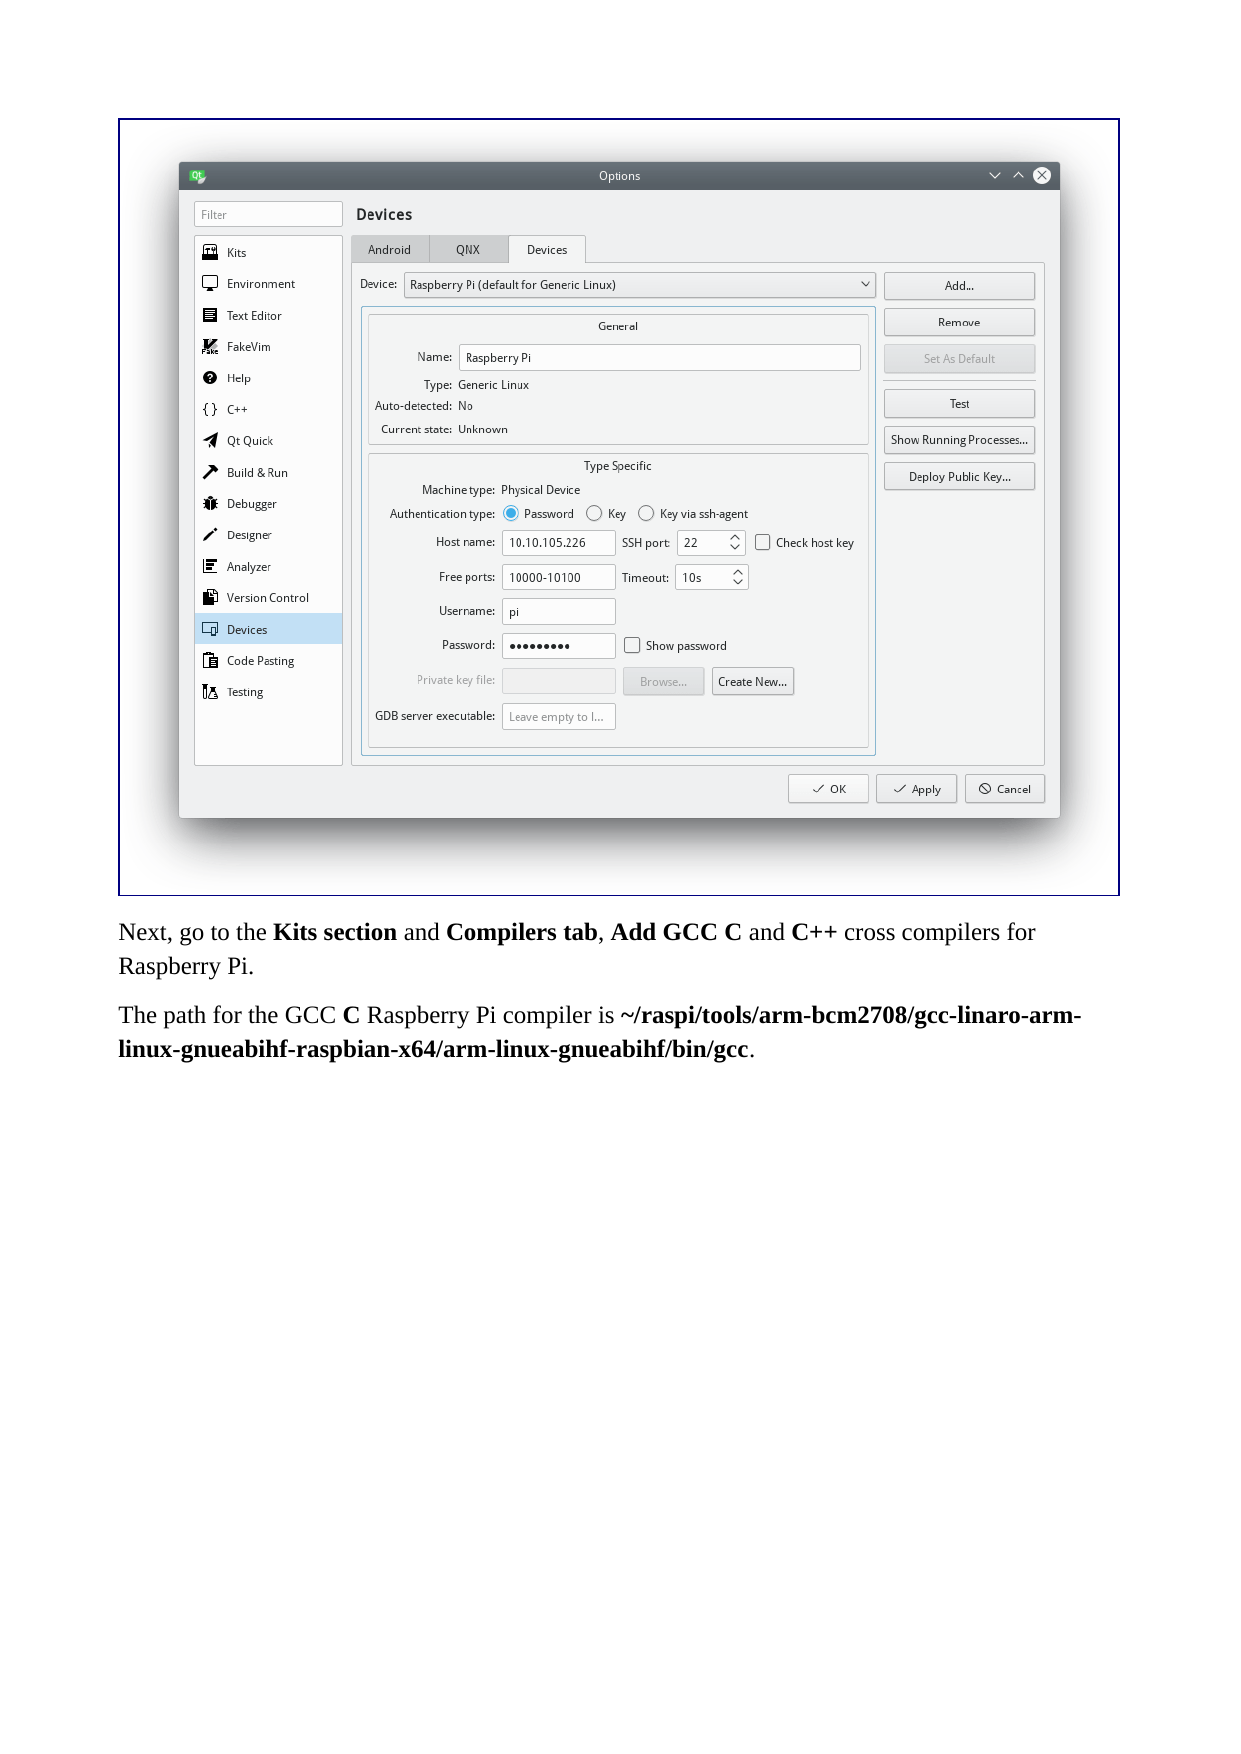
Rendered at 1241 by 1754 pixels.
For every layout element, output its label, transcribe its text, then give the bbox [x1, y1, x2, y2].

text Next, go to the Kits section and Compilers tab, Add GCC C and C++ cross compilers for Raspberry Pi. [118, 917, 1122, 980]
text The path for the GCC C Raspberry Pi compiler is ~/raspi/tools/arm-bcm2708/gcc-linaro-arm-linux-gnueabihf-raspbian-x64/arm-linux-gnueabihf/bin/gcc. [118, 1000, 1122, 1063]
picture [120, 120, 1118, 895]
